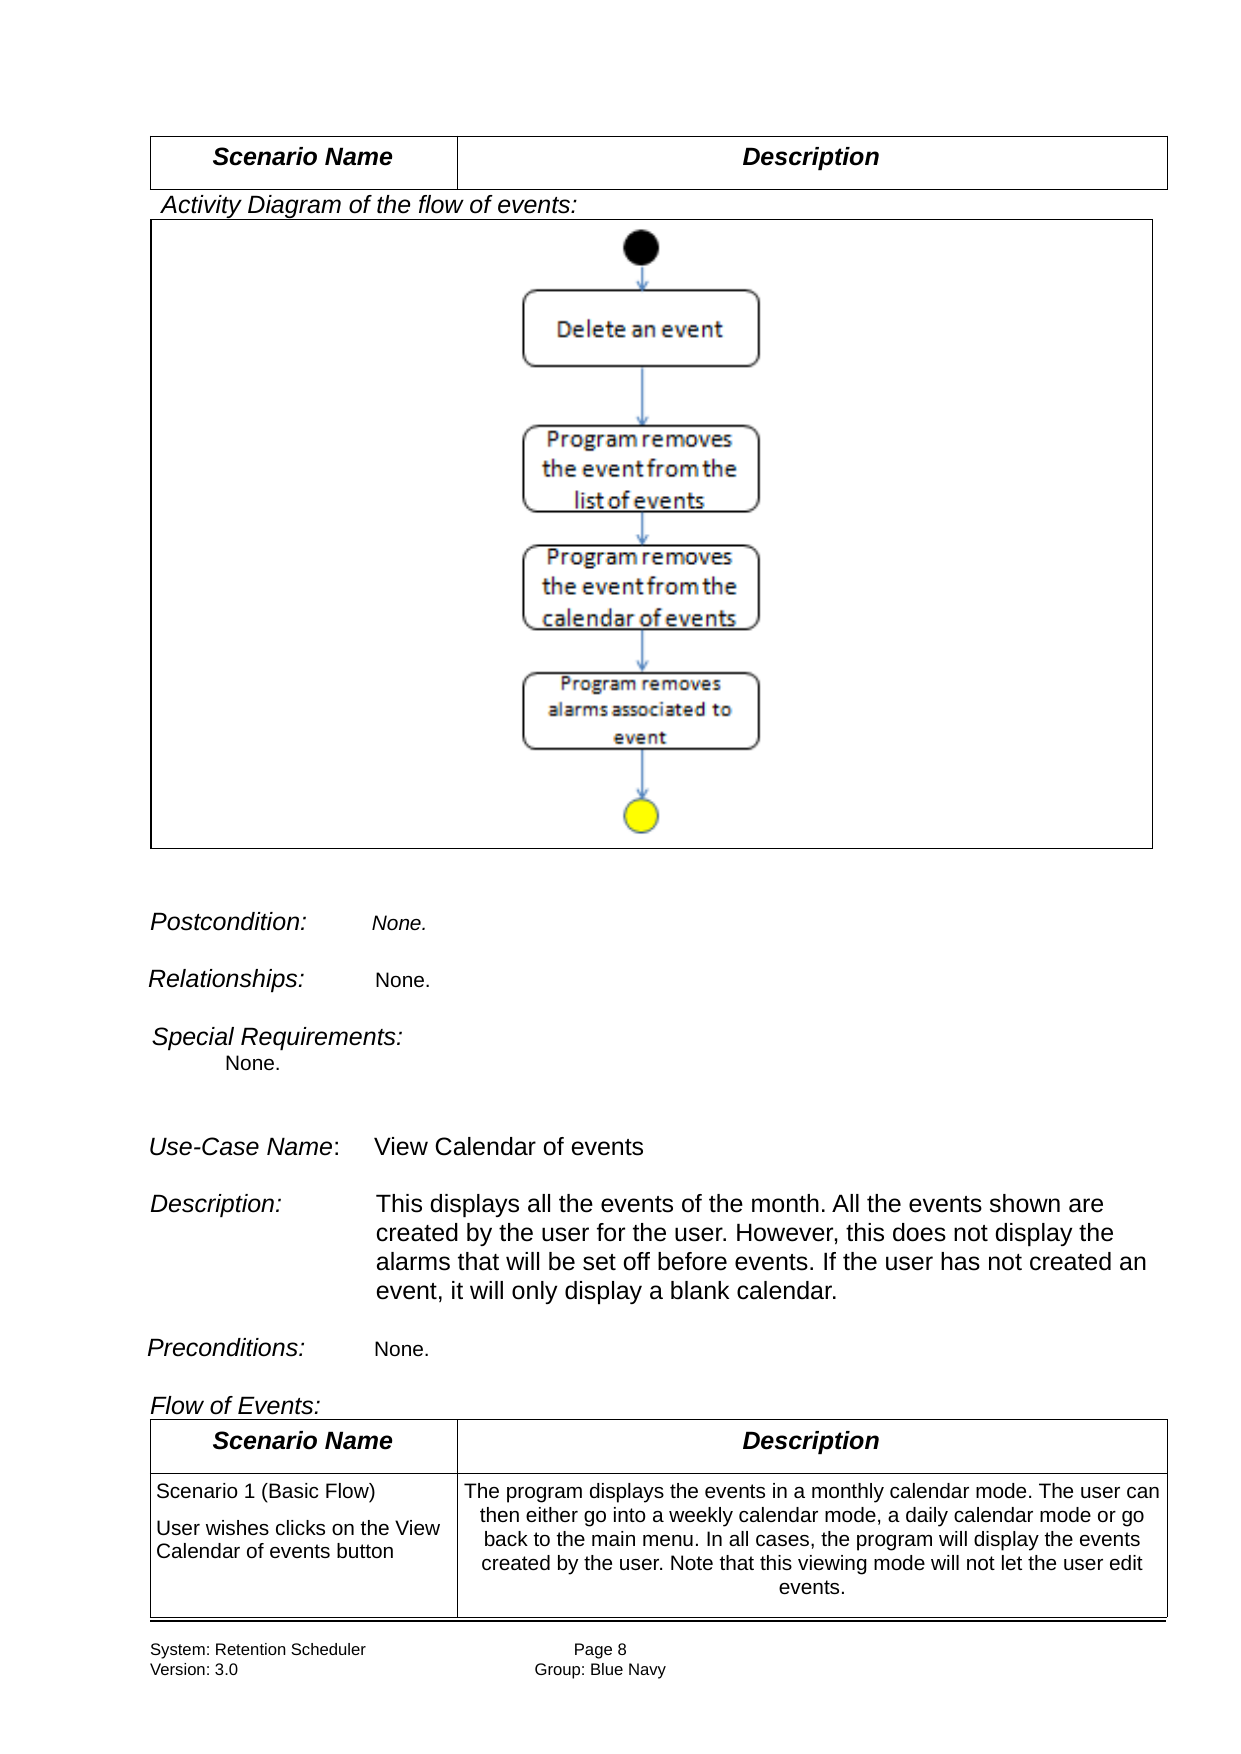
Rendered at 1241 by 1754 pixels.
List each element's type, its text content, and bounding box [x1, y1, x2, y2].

table_cell The program displays the events in a monthly calendar mode. The user can then either go into a weekly calendar mode, a daily calendar mode or go back to the main menu. In all cases, the program will display the events created by the user. Note that this viewing mode will not let the user edit events. [458, 1474, 1167, 1617]
text Use-Case Name: View Calendar of events [148, 1132, 1166, 1161]
table_header Scenario Name [151, 137, 457, 189]
table_cell Scenario 1 (Basic Flow) User wishes clicks on the View Calendar of events button [151, 1474, 457, 1617]
table_cell Activity Diagram of the flow of events: [150, 190, 1167, 219]
table_header Description [458, 1420, 1167, 1473]
text None. [225, 1050, 1166, 1074]
text Preconditions: None. [147, 1333, 1166, 1362]
text Description: This displays all the events of the month. All the events shown are created by the user for the user. However, this does not display the alarms that will be set off before events. If the user has not created an event, it will only display a blank calendar. [150, 1189, 1166, 1304]
table_header Description [458, 137, 1167, 189]
text Flow of Events: [150, 1391, 1166, 1419]
text Special Requirements: [152, 1022, 1166, 1050]
table_header Scenario Name [151, 1420, 457, 1473]
text Relationships: None. [148, 964, 1166, 993]
text Postcondition: None. [150, 907, 1166, 935]
